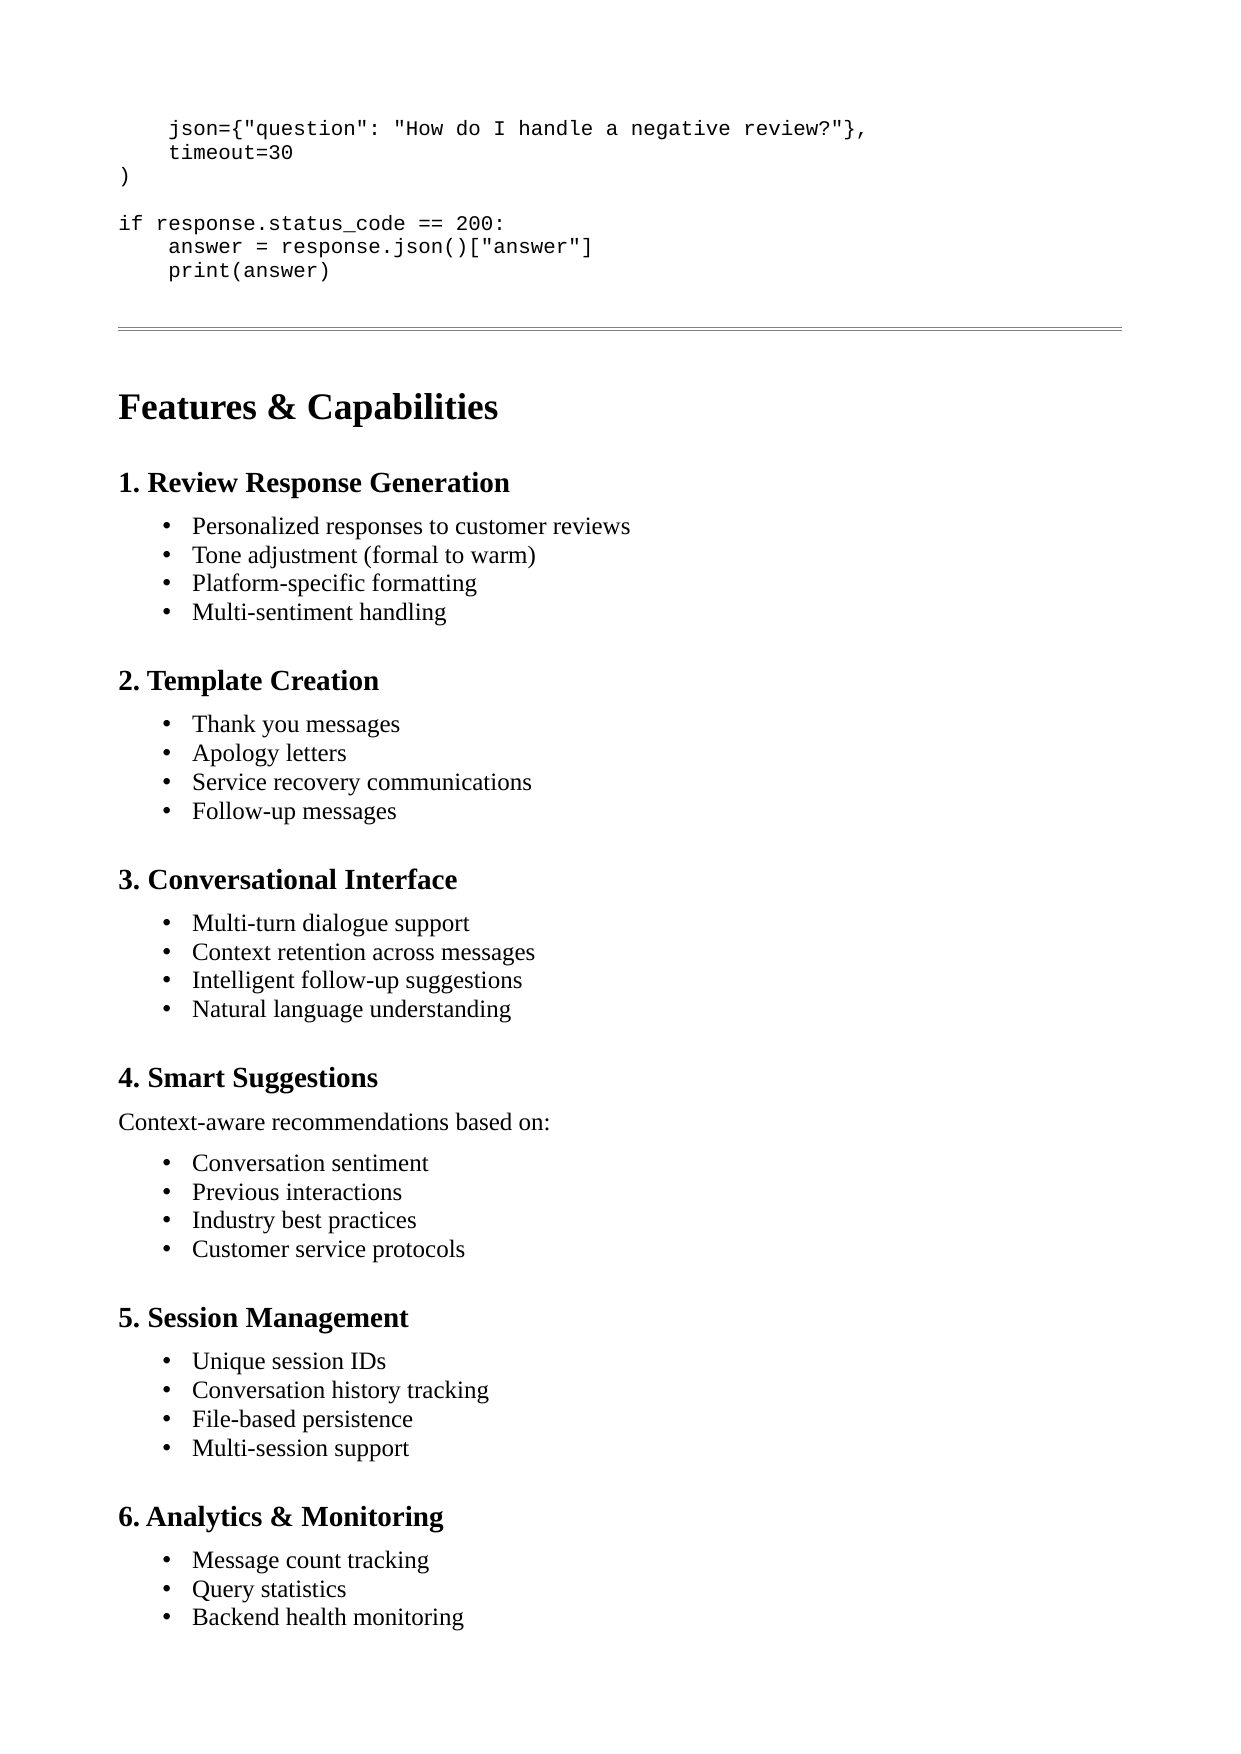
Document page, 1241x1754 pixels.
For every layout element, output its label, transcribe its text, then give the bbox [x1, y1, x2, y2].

text timeout=30 [118, 142, 1122, 165]
list Industry best practices [162, 1205, 1122, 1234]
list Apology letters [162, 738, 1122, 767]
list Query statistics [162, 1574, 1122, 1602]
list Unique session IDs [162, 1346, 1122, 1375]
list Personalized responses to customer reviews [162, 511, 1122, 540]
list Multi-session support [162, 1433, 1122, 1461]
text ) [118, 165, 1122, 189]
subtitle 4. Smart Suggestions [118, 1061, 1122, 1094]
list Natural language understanding [162, 994, 1122, 1023]
list Message count tracking [162, 1545, 1122, 1574]
text Context-aware recommendations based on: [118, 1107, 1122, 1135]
list Platform-specific formatting [162, 568, 1122, 597]
text answer = response.json()["answer"] [118, 236, 1122, 260]
subtitle 3. Conversational Interface [118, 862, 1122, 896]
subtitle 2. Template Creation [118, 663, 1122, 697]
text if response.status_code == 200: [118, 213, 1122, 236]
list Conversation history tracking [162, 1375, 1122, 1404]
list Service recovery communications [162, 767, 1122, 796]
list Follow-up messages [162, 796, 1122, 824]
subtitle 5. Session Management [118, 1300, 1122, 1334]
list Customer service protocols [162, 1234, 1122, 1263]
list Multi-turn dialogue support [162, 908, 1122, 937]
list Backend health monitoring [162, 1602, 1122, 1631]
text print(answer) [118, 260, 1122, 284]
list Tone adjustment (formal to warm) [162, 540, 1122, 568]
list Previous interactions [162, 1177, 1122, 1205]
subtitle Features & Capabilities [118, 384, 1122, 427]
list Multi-sentiment handling [162, 597, 1122, 626]
list Thank you messages [162, 709, 1122, 738]
text json={"question": "How do I handle a negative review?"}, [118, 118, 1122, 142]
list Intelligent follow-up suggestions [162, 966, 1122, 994]
list File-based persistence [162, 1404, 1122, 1433]
list Context retention across messages [162, 937, 1122, 966]
subtitle 1. Review Response Generation [118, 465, 1122, 498]
subtitle 6. Analytics & Monitoring [118, 1499, 1122, 1532]
list Conversation sentiment [162, 1148, 1122, 1177]
